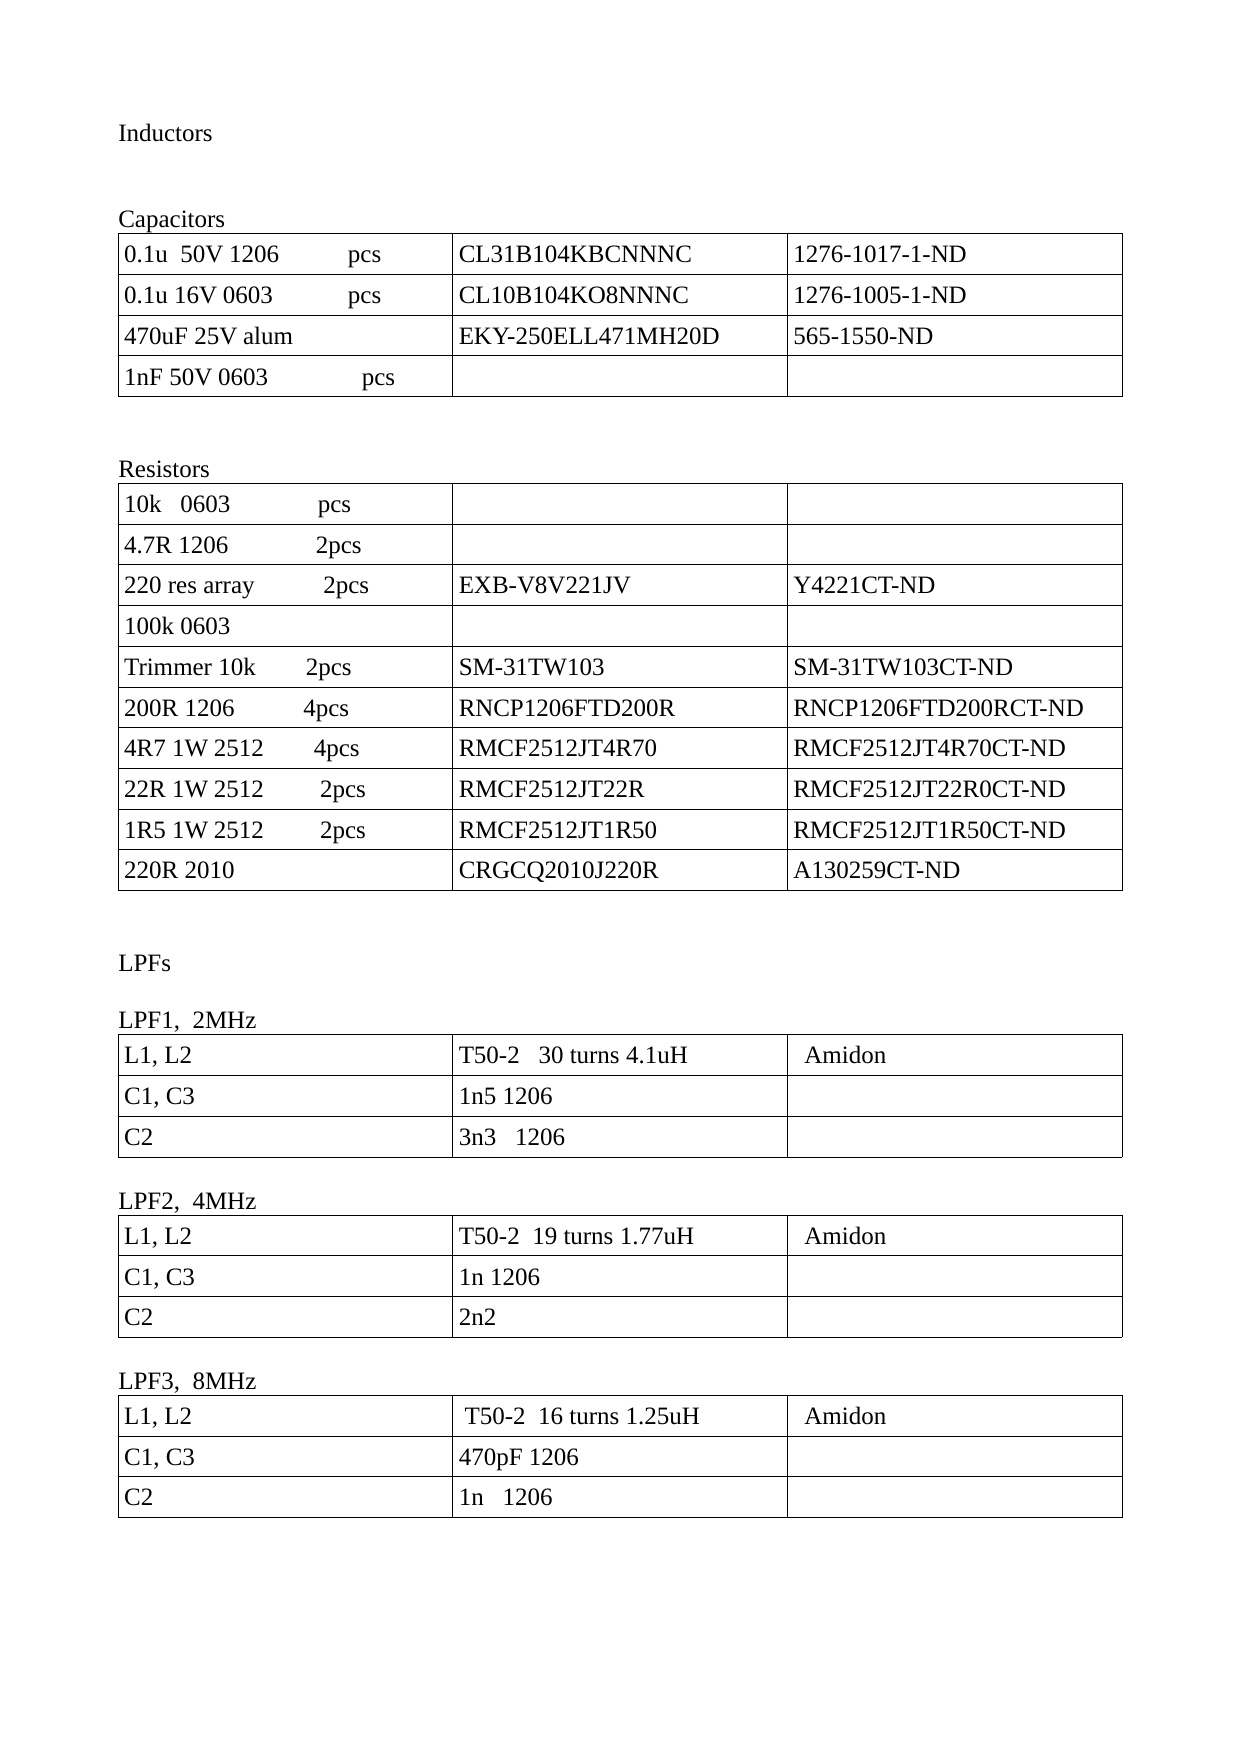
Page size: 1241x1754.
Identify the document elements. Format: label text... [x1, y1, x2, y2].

table_cell 4.7R 1206 2pcs [119, 525, 452, 564]
table_header [453, 484, 787, 523]
table_cell RMCF2512JT1R50CT-ND [788, 810, 1122, 849]
table_cell [453, 606, 787, 646]
table_cell 1276-1005-1-ND [788, 275, 1122, 314]
table_cell RMCF2512JT22R0CT-ND [788, 769, 1122, 809]
table_header [788, 484, 1122, 523]
table_cell C1, C3 [119, 1437, 452, 1476]
table_header L1, L2 [119, 1035, 452, 1075]
table_cell 1nF 50V 0603 pcs [119, 356, 452, 396]
table_cell RMCF2512JT22R [453, 769, 787, 809]
table_cell 3n3 1206 [453, 1117, 787, 1157]
table_header Amidon [788, 1396, 1122, 1436]
table_header L1, L2 [119, 1216, 452, 1255]
table_header L1, L2 [119, 1396, 452, 1436]
text Capacitors [118, 204, 1122, 233]
table_cell 100k 0603 [119, 606, 452, 646]
table_cell Trimmer 10k 2pcs [119, 647, 452, 686]
table_cell [788, 606, 1122, 646]
table_cell SM-31TW103 [453, 647, 787, 686]
table_cell 4R7 1W 2512 4pcs [119, 728, 452, 768]
table_cell EXB-V8V221JV [453, 565, 787, 605]
table_cell RMCF2512JT4R70CT-ND [788, 728, 1122, 768]
table_cell 220 res array 2pcs [119, 565, 452, 605]
table_cell 1R5 1W 2512 2pcs [119, 810, 452, 849]
table_cell RNCP1206FTD200RCT-ND [788, 688, 1122, 727]
table_cell 220R 2010 [119, 850, 452, 890]
table_cell 1n5 1206 [453, 1076, 787, 1116]
table_cell 470pF 1206 [453, 1437, 787, 1476]
table_cell [788, 525, 1122, 564]
table_cell 1n 1206 [453, 1256, 787, 1296]
table_cell RMCF2512JT1R50 [453, 810, 787, 849]
table_header Amidon [788, 1216, 1122, 1255]
table_header T50-2 30 turns 4.1uH [453, 1035, 787, 1075]
table_cell 0.1u 16V 0603 pcs [119, 275, 452, 314]
table_header T50-2 16 turns 1.25uH [453, 1396, 787, 1436]
table_cell 1n 1206 [453, 1477, 787, 1517]
table_cell [788, 1437, 1122, 1476]
table_cell EKY-250ELL471MH20D [453, 316, 787, 355]
table_cell Y4221CT-ND [788, 565, 1122, 605]
table_cell RMCF2512JT4R70 [453, 728, 787, 768]
table_header Amidon [788, 1035, 1122, 1075]
text LPF1, 2MHz [118, 1006, 1122, 1034]
table_cell C1, C3 [119, 1256, 452, 1296]
table_header 0.1u 50V 1206 pcs [119, 234, 452, 274]
table_cell [788, 1297, 1122, 1337]
table_header T50-2 19 turns 1.77uH [453, 1216, 787, 1255]
table_cell [453, 525, 787, 564]
table_header 10k 0603 pcs [119, 484, 452, 523]
text LPFs [118, 948, 1122, 977]
table_cell 200R 1206 4pcs [119, 688, 452, 727]
text Inductors [118, 118, 1122, 147]
table_cell 565-1550-ND [788, 316, 1122, 355]
table_cell A130259CT-ND [788, 850, 1122, 890]
table_cell [788, 1477, 1122, 1517]
table_cell 2n2 [453, 1297, 787, 1337]
table_cell RNCP1206FTD200R [453, 688, 787, 727]
table_cell 22R 1W 2512 2pcs [119, 769, 452, 809]
table_cell [788, 1256, 1122, 1296]
table_cell [788, 356, 1122, 396]
text Resistors [118, 454, 1122, 483]
text LPF3, 8MHz [118, 1366, 1122, 1395]
table_header 1276-1017-1-ND [788, 234, 1122, 274]
table_cell C2 [119, 1297, 452, 1337]
table_cell CRGCQ2010J220R [453, 850, 787, 890]
table_cell C1, C3 [119, 1076, 452, 1116]
table_cell SM-31TW103CT-ND [788, 647, 1122, 686]
table_cell 470uF 25V alum [119, 316, 452, 355]
table_cell [453, 356, 787, 396]
text LPF2, 4MHz [118, 1186, 1122, 1214]
table_cell CL10B104KO8NNNC [453, 275, 787, 314]
table_cell C2 [119, 1477, 452, 1517]
table_cell C2 [119, 1117, 452, 1157]
table_header CL31B104KBCNNNC [453, 234, 787, 274]
table_cell [788, 1076, 1122, 1116]
table_cell [788, 1117, 1122, 1157]
